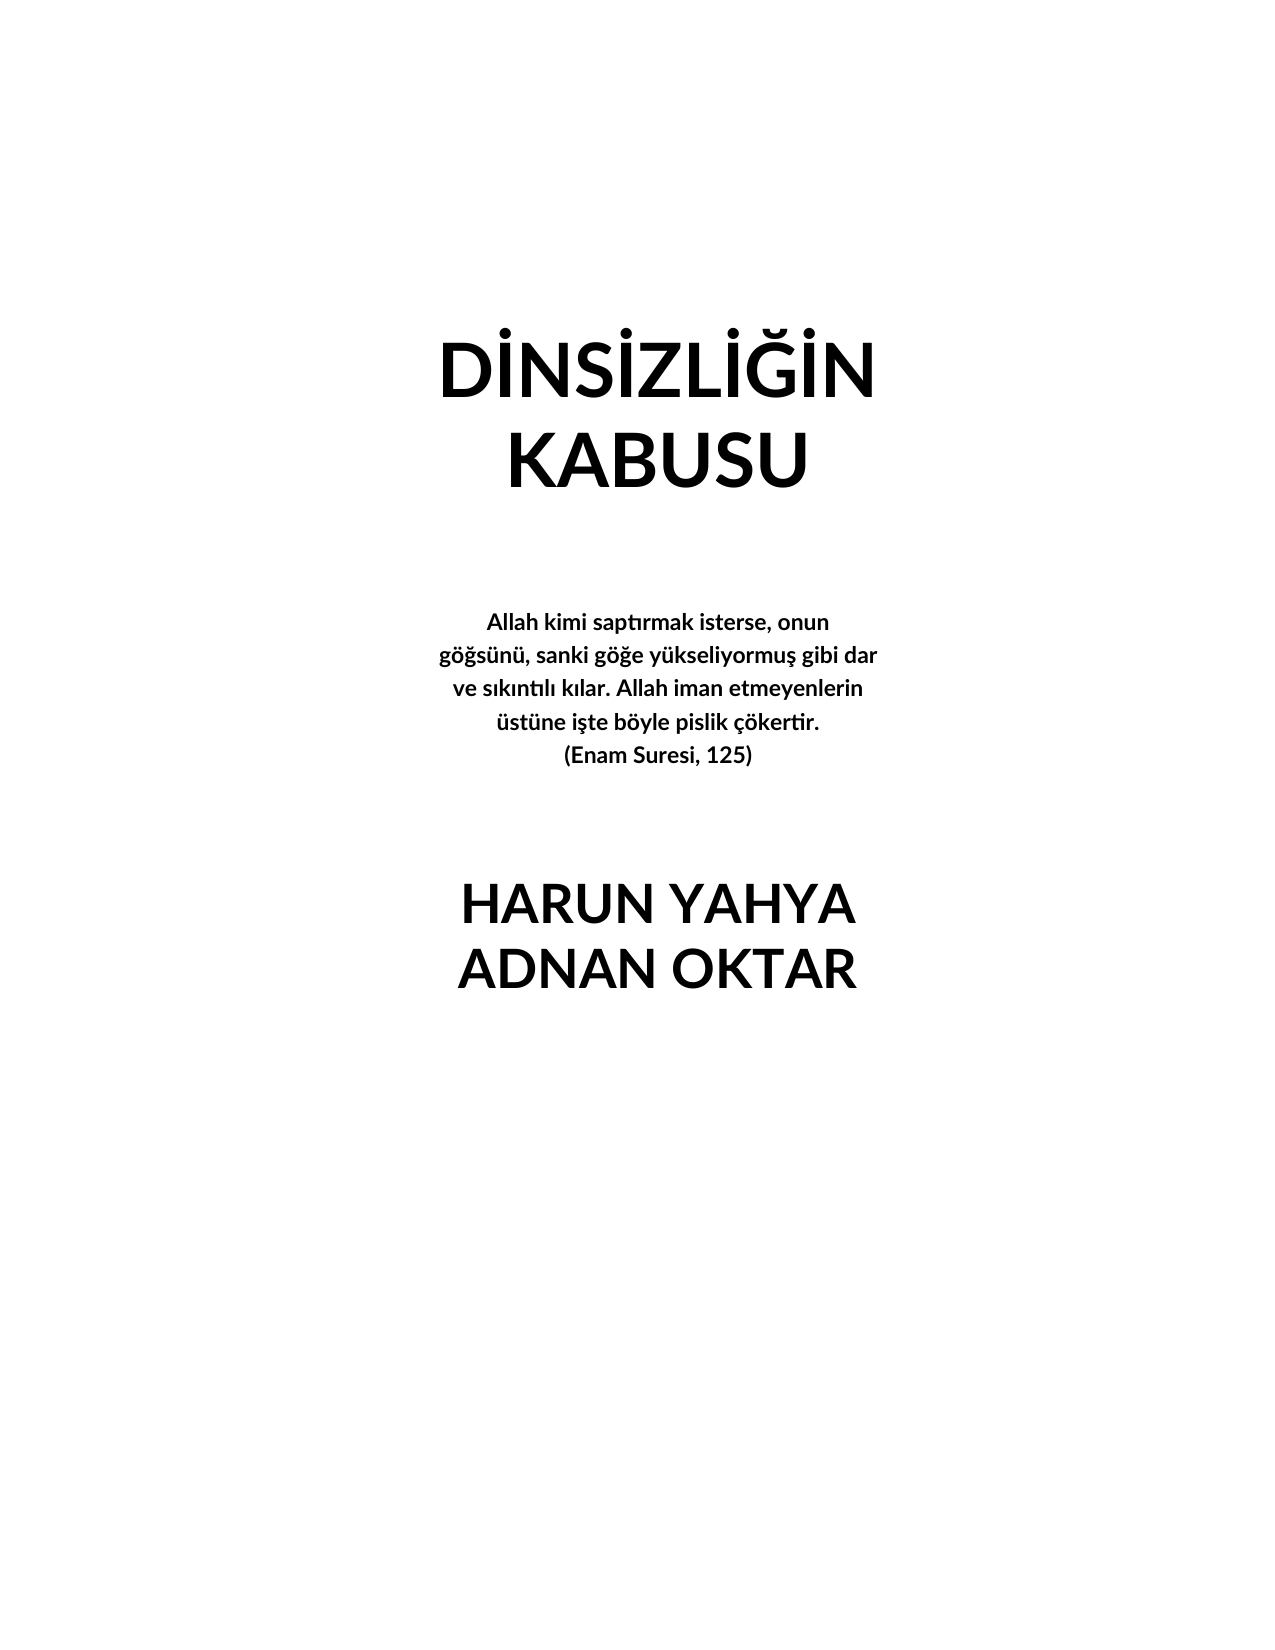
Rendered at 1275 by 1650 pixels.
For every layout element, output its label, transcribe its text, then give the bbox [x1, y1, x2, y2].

text ADNAN OKTAR [187, 935, 1070, 1000]
text HARUN YAHYA [187, 870, 1070, 935]
text üstüne işte böyle pislik çökertir. [187, 703, 1070, 737]
text göğsünü, sanki göğe yükseliyormuş gibi dar [187, 637, 1070, 670]
subtitle KABUSU [187, 413, 1070, 503]
text ve sıkıntılı kılar. Allah iman etmeyenlerin [187, 670, 1070, 703]
text Allah kimi saptırmak isterse, onun [187, 603, 1070, 637]
subtitle DİNSİZLİĞİN [187, 323, 1070, 413]
text (Enam Suresi, 125) [187, 737, 1070, 770]
